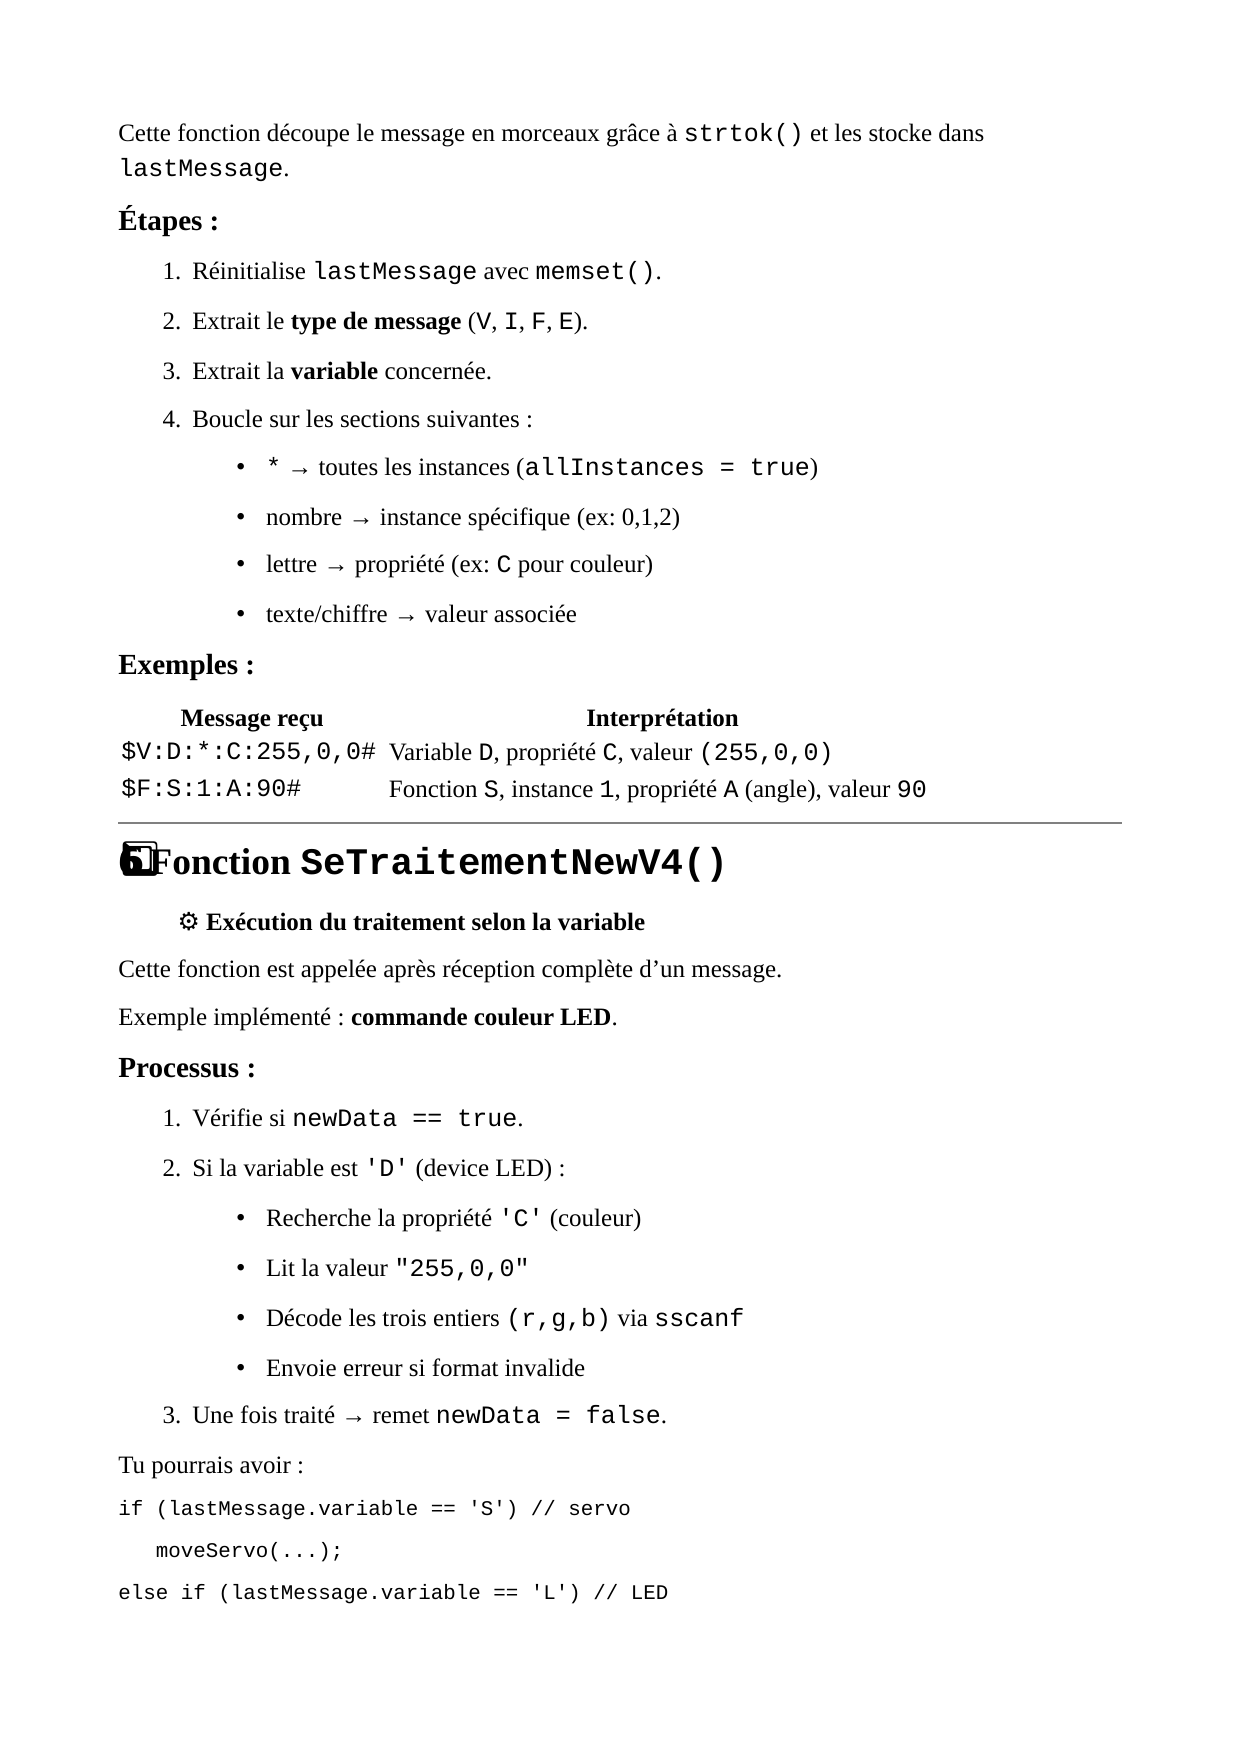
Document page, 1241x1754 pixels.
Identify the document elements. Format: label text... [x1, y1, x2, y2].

subtitle 6️⃣ Fonction SeTraitementNewV4() [118, 839, 1122, 886]
list texte/chiffre → valeur associée [236, 599, 1122, 628]
list Si la variable est 'D' (device LED) : [162, 1153, 1122, 1184]
text else if (lastMessage.variable == 'L') // LED [118, 1582, 1122, 1605]
list Envoie erreur si format invalide [236, 1353, 1122, 1382]
list Extrait le type de message (V, I, F, E). [162, 306, 1122, 337]
list Recherche la propriété 'C' (couleur) [236, 1203, 1122, 1234]
table_cell Fonction S, instance 1, propriété A (angle), valeur 90 [386, 771, 939, 808]
list * → toutes les instances (allInstances = true) [236, 452, 1122, 482]
list Extrait la variable concernée. [162, 356, 1122, 385]
list Lit la valeur "255,0,0" [236, 1253, 1122, 1284]
table_header Message reçu [118, 700, 386, 734]
table_cell $F:S:1:A:90# [118, 771, 386, 808]
list Décode les trois entiers (r,g,b) via sscanf [236, 1303, 1122, 1334]
text ⚙️ Exécution du traitement selon la variable [177, 907, 1063, 936]
subtitle Étapes : [118, 203, 1122, 237]
table_header Interprétation [386, 700, 939, 734]
text Cette fonction découpe le message en morceaux grâce à strtok() et les stocke dans lastMessage. [118, 118, 1122, 184]
text if (lastMessage.variable == 'S') // servo [118, 1498, 1122, 1522]
list Réinitialise lastMessage avec memset(). [162, 256, 1122, 287]
text moveServo(...); [118, 1540, 1122, 1563]
subtitle Exemples : [118, 647, 1122, 680]
list Boucle sur les sections suivantes : [162, 404, 1122, 433]
table_cell Variable D, propriété C, valeur (255,0,0) [386, 735, 939, 771]
text Tu pourrais avoir : [118, 1451, 1122, 1479]
subtitle Processus : [118, 1050, 1122, 1083]
list Une fois traité → remet newData = false. [162, 1401, 1122, 1431]
text Exemple implémenté : commande couleur LED. [118, 1002, 1122, 1031]
text Cette fonction est appelée après réception complète d’un message. [118, 954, 1122, 983]
table_cell $V:D:*:C:255,0,0# [118, 735, 386, 771]
list lettre → propriété (ex: C pour couleur) [236, 549, 1122, 580]
list Vérifie si newData == true. [162, 1103, 1122, 1134]
list nombre → instance spécifique (ex: 0,1,2) [236, 502, 1122, 530]
